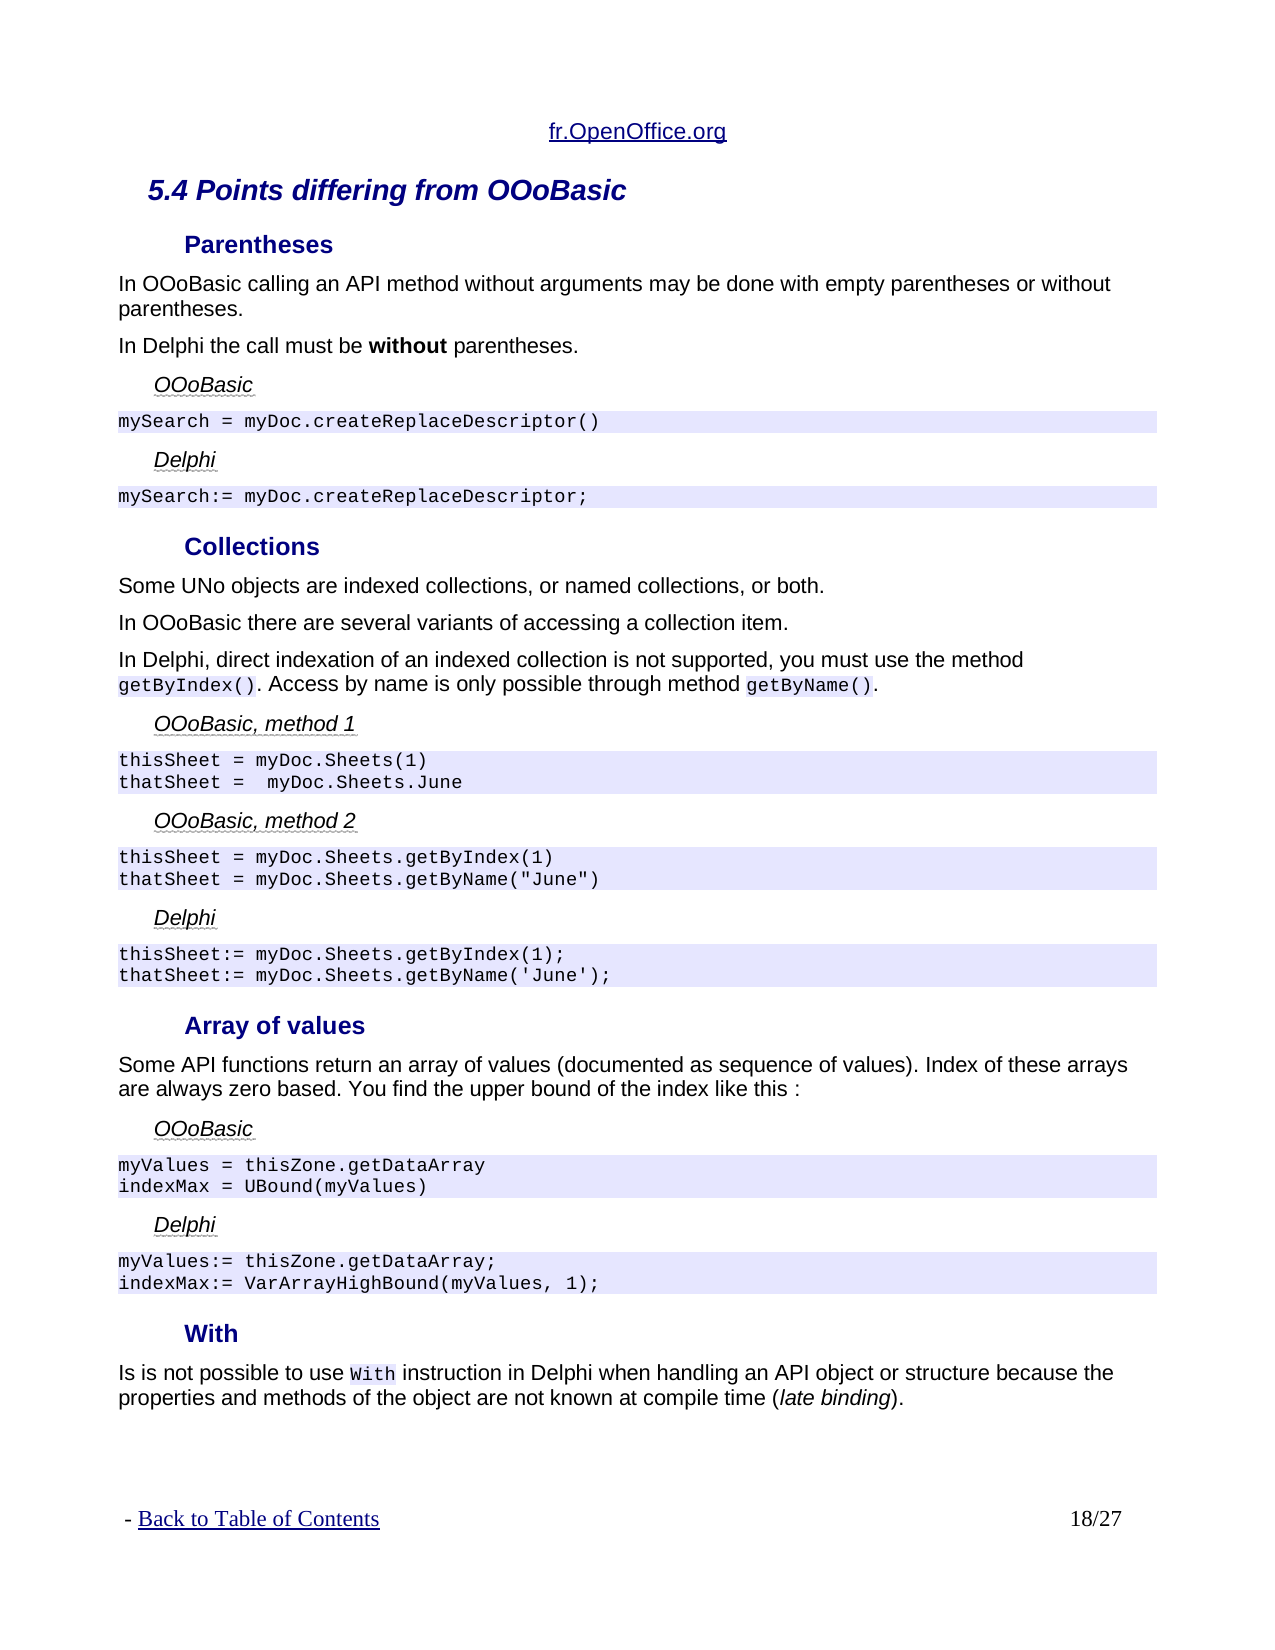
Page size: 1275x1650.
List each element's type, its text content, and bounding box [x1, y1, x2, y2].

text In OOoBasic there are several variants of accessing a collection item. [118, 610, 1157, 635]
text mySearch = myDoc.createReplaceDescriptor() [118, 411, 1157, 433]
text indexMax = UBound(myValues) [118, 1176, 1157, 1198]
text Delphi [153, 1212, 1157, 1237]
text Some UNo objects are indexed collections, or named collections, or both. [118, 573, 1157, 598]
text Is is not possible to use With instruction in Delphi when handling an API object or structure because the properties and methods of the object are not known at compile time (late binding). [118, 1360, 1157, 1410]
subtitle Parentheses [177, 231, 1157, 259]
text In Delphi, direct indexation of an indexed collection is not supported, you must use the method getByIndex(). Access by name is only possible through method getByName(). [118, 647, 1157, 697]
subtitle Collections [177, 533, 1157, 561]
text myValues = thisZone.getDataArray [118, 1155, 1157, 1176]
text thisSheet:= myDoc.Sheets.getByIndex(1); [118, 944, 1157, 965]
text thatSheet = myDoc.Sheets.June [118, 772, 1157, 794]
text OOoBasic [153, 372, 1157, 397]
text thisSheet = myDoc.Sheets(1) [118, 751, 1157, 772]
text OOoBasic, method 1 [153, 712, 1157, 736]
text OOoBasic [153, 1116, 1157, 1140]
subtitle Array of values [177, 1012, 1157, 1040]
subtitle With [177, 1319, 1157, 1347]
text In Delphi the call must be without parentheses. [118, 333, 1157, 358]
text thatSheet:= myDoc.Sheets.getByName('June'); [118, 965, 1157, 987]
text thisSheet = myDoc.Sheets.getByIndex(1) [118, 847, 1157, 869]
text thatSheet = myDoc.Sheets.getByName("June") [118, 869, 1157, 890]
text Delphi [153, 447, 1157, 472]
text indexMax:= VarArrayHighBound(myValues, 1); [118, 1273, 1157, 1294]
text In OOoBasic calling an API method without arguments may be done with empty parentheses or without parentheses. [118, 272, 1157, 321]
text Delphi [153, 905, 1157, 929]
text Some API functions return an array of values (documented as sequence of values). Index of these arrays are always zero based. You find the upper bound of the index like this : [118, 1052, 1157, 1101]
text myValues:= thisZone.getDataArray; [118, 1252, 1157, 1273]
text OOoBasic, method 2 [153, 808, 1157, 833]
text mySearch:= myDoc.createReplaceDescriptor; [118, 486, 1157, 508]
subtitle Points differing from OOoBasic [148, 174, 1157, 206]
